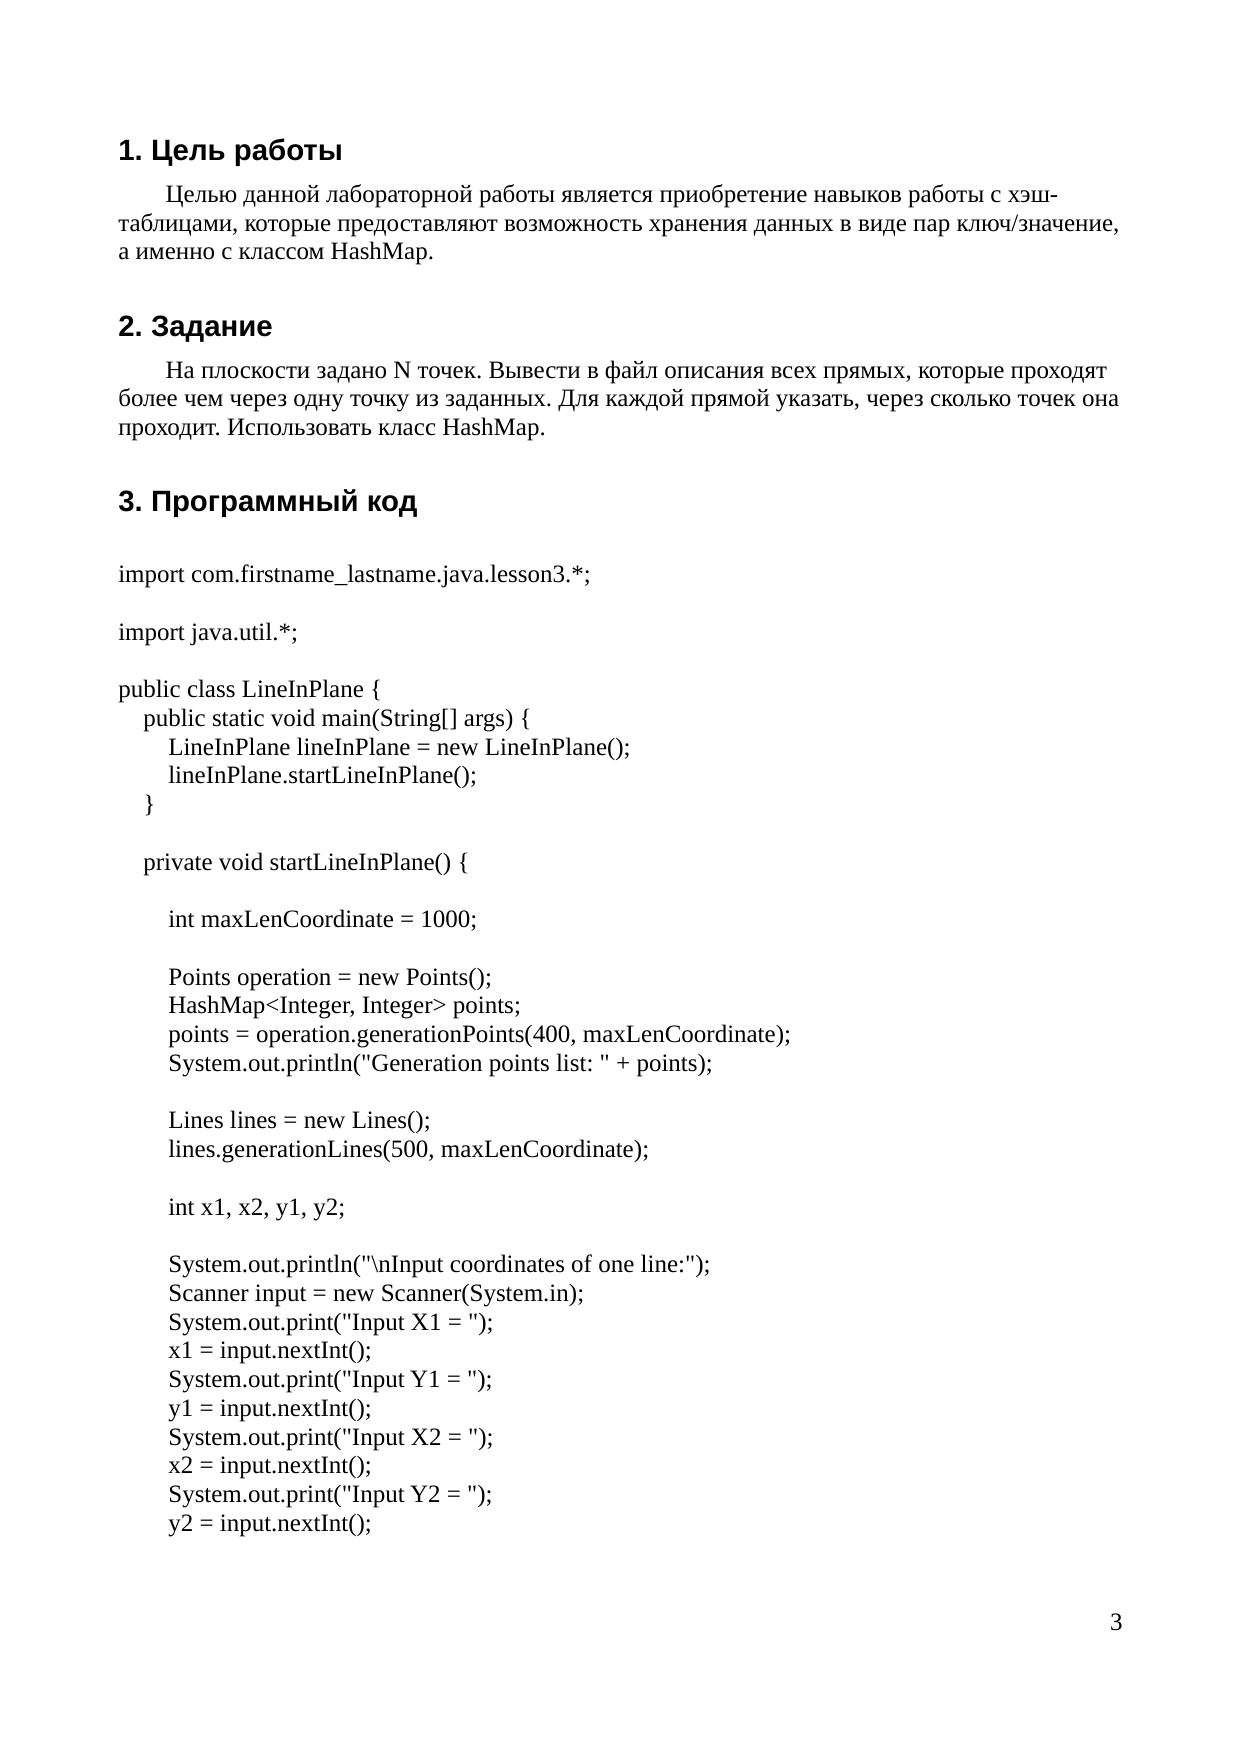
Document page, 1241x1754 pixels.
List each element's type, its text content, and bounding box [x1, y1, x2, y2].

text import java.util.*; [118, 617, 1122, 646]
text } [118, 789, 1122, 818]
text System.out.println("Generation points list: " + points); [118, 1048, 1122, 1077]
text Scanner input = new Scanner(System.in); [118, 1278, 1122, 1307]
subtitle 2. Задание [118, 308, 1122, 342]
subtitle 1. Цель работы [118, 133, 1122, 166]
text Points operation = new Points(); [118, 962, 1122, 991]
text System.out.print("Input Y2 = "); [118, 1479, 1122, 1508]
text На плоскости задано N точек. Вывести в файл описания всех прямых, которые проходят более чем через одну точку из заданных. Для каждой прямой указать, через сколько точек она проходит. Использовать класс HashMap. [118, 355, 1122, 441]
text private void startLineInPlane() { [118, 847, 1122, 876]
text int x1, x2, y1, y2; [118, 1192, 1122, 1221]
text lines.generationLines(500, maxLenCoordinate); [118, 1134, 1122, 1163]
text y1 = input.nextInt(); [118, 1393, 1122, 1422]
text public static void main(String[] args) { [118, 703, 1122, 732]
text HashMap<Integer, Integer> points; [118, 991, 1122, 1019]
text System.out.println("\nInput coordinates of one line:"); [118, 1249, 1122, 1278]
text System.out.print("Input X1 = "); [118, 1307, 1122, 1336]
text LineInPlane lineInPlane = new LineInPlane(); [118, 732, 1122, 761]
text points = operation.generationPoints(400, maxLenCoordinate); [118, 1019, 1122, 1048]
text System.out.print("Input X2 = "); [118, 1422, 1122, 1451]
subtitle 3. Программный код [118, 484, 1122, 518]
text x2 = input.nextInt(); [118, 1451, 1122, 1479]
text import com.firstname_lastname.java.lesson3.*; [118, 559, 1122, 588]
text public class LineInPlane { [118, 674, 1122, 703]
text Целью данной лабораторной работы является приобретение навыков работы с хэш-таблицами, которые предоставляют возможность хранения данных в виде пар ключ/значение, а именно с классом HashMap. [118, 179, 1122, 265]
text Lines lines = new Lines(); [118, 1106, 1122, 1134]
text x1 = input.nextInt(); [118, 1336, 1122, 1364]
text y2 = input.nextInt(); [118, 1508, 1122, 1537]
text System.out.print("Input Y1 = "); [118, 1364, 1122, 1393]
text lineInPlane.startLineInPlane(); [118, 761, 1122, 789]
text int maxLenCoordinate = 1000; [118, 904, 1122, 933]
